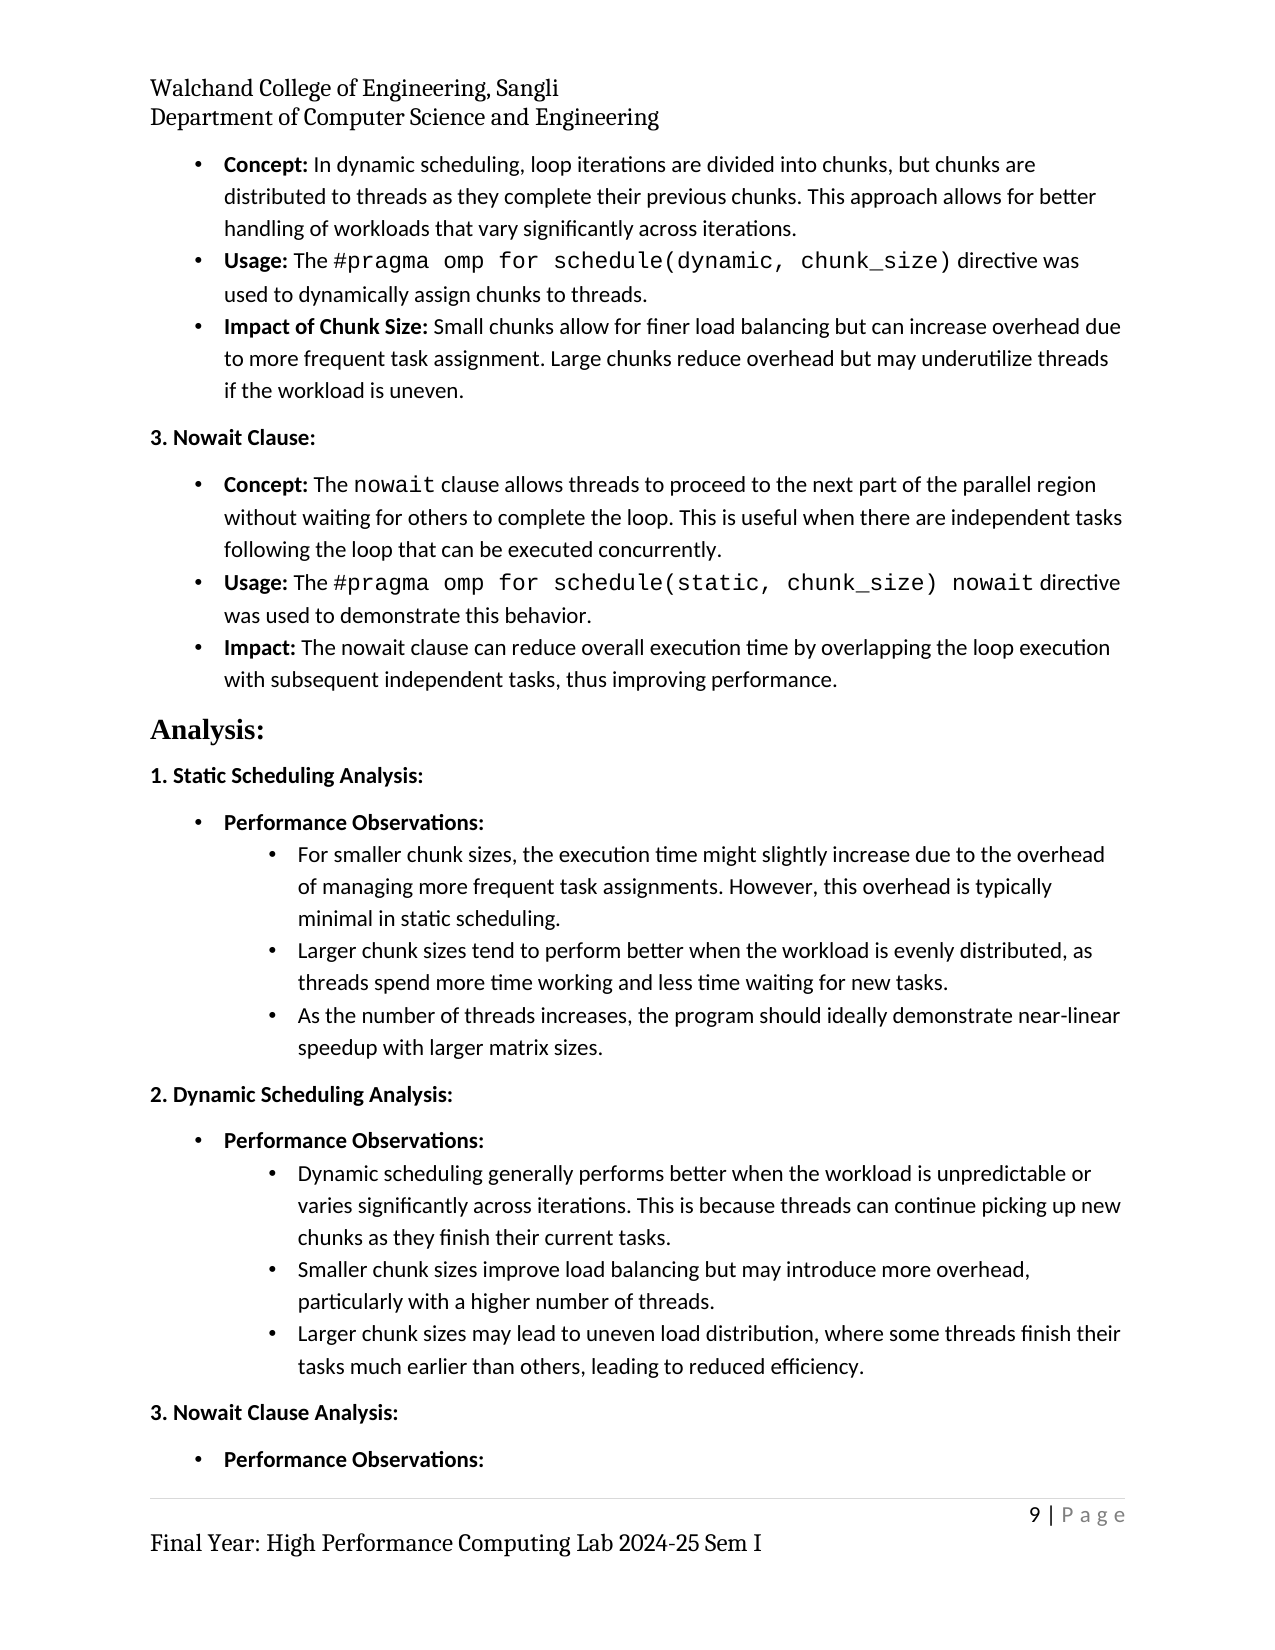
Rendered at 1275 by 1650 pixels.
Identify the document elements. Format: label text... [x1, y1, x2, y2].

text 2. Dynamic Scheduling Analysis: [150, 1080, 1125, 1108]
list Dynamic scheduling generally performs better when the workload is unpredictable or varies significantly across iterations. This is because threads can continue picking up new chunks as they finish their current tasks. [268, 1159, 1125, 1251]
list Performance Observations: [194, 808, 1125, 836]
list Concept: In dynamic scheduling, loop iterations are divided into chunks, but chunks are distributed to threads as they complete their previous chunks. This approach allows for better handling of workloads that vary significantly across iterations. [194, 150, 1125, 242]
text 3. Nowait Clause Analysis: [150, 1398, 1125, 1427]
list Larger chunk sizes tend to perform better when the workload is evenly distributed, as threads spend more time working and less time waiting for new tasks. [268, 936, 1125, 997]
text 1. Static Scheduling Analysis: [150, 761, 1125, 789]
list Concept: The nowait clause allows threads to proceed to the next part of the parallel region without waiting for others to complete the loop. This is useful when there are independent tasks following the loop that can be executed concurrently. [194, 470, 1125, 563]
list Usage: The #pragma omp for schedule(static, chunk_size) nowait directive was used to demonstrate this behavior. [194, 568, 1125, 629]
list For smaller chunk sizes, the execution time might slightly increase due to the overhead of managing more frequent task assignments. However, this overhead is typically minimal in static scheduling. [268, 840, 1125, 932]
list Performance Observations: [194, 1445, 1125, 1473]
list Impact: The nowait clause can reduce overall execution time by overlapping the loop execution with subsequent independent tasks, thus improving performance. [194, 633, 1125, 693]
list Larger chunk sizes may lead to uneven load distribution, where some threads finish their tasks much earlier than others, leading to reduced efficiency. [268, 1319, 1125, 1380]
list Performance Observations: [194, 1126, 1125, 1154]
list Smaller chunk sizes improve load balancing but may introduce more overhead, particularly with a higher number of threads. [268, 1255, 1125, 1315]
subtitle Analysis: [150, 712, 1125, 746]
list Usage: The #pragma omp for schedule(dynamic, chunk_size) directive was used to dynamically assign chunks to threads. [194, 247, 1125, 308]
list Impact of Chunk Size: Small chunks allow for finer load balancing but can increase overhead due to more frequent task assignment. Large chunks reduce overhead but may underutilize threads if the workload is uneven. [194, 312, 1125, 404]
text 3. Nowait Clause: [150, 423, 1125, 451]
list As the number of threads increases, the program should ideally demonstrate near-linear speedup with larger matrix sizes. [268, 1001, 1125, 1061]
